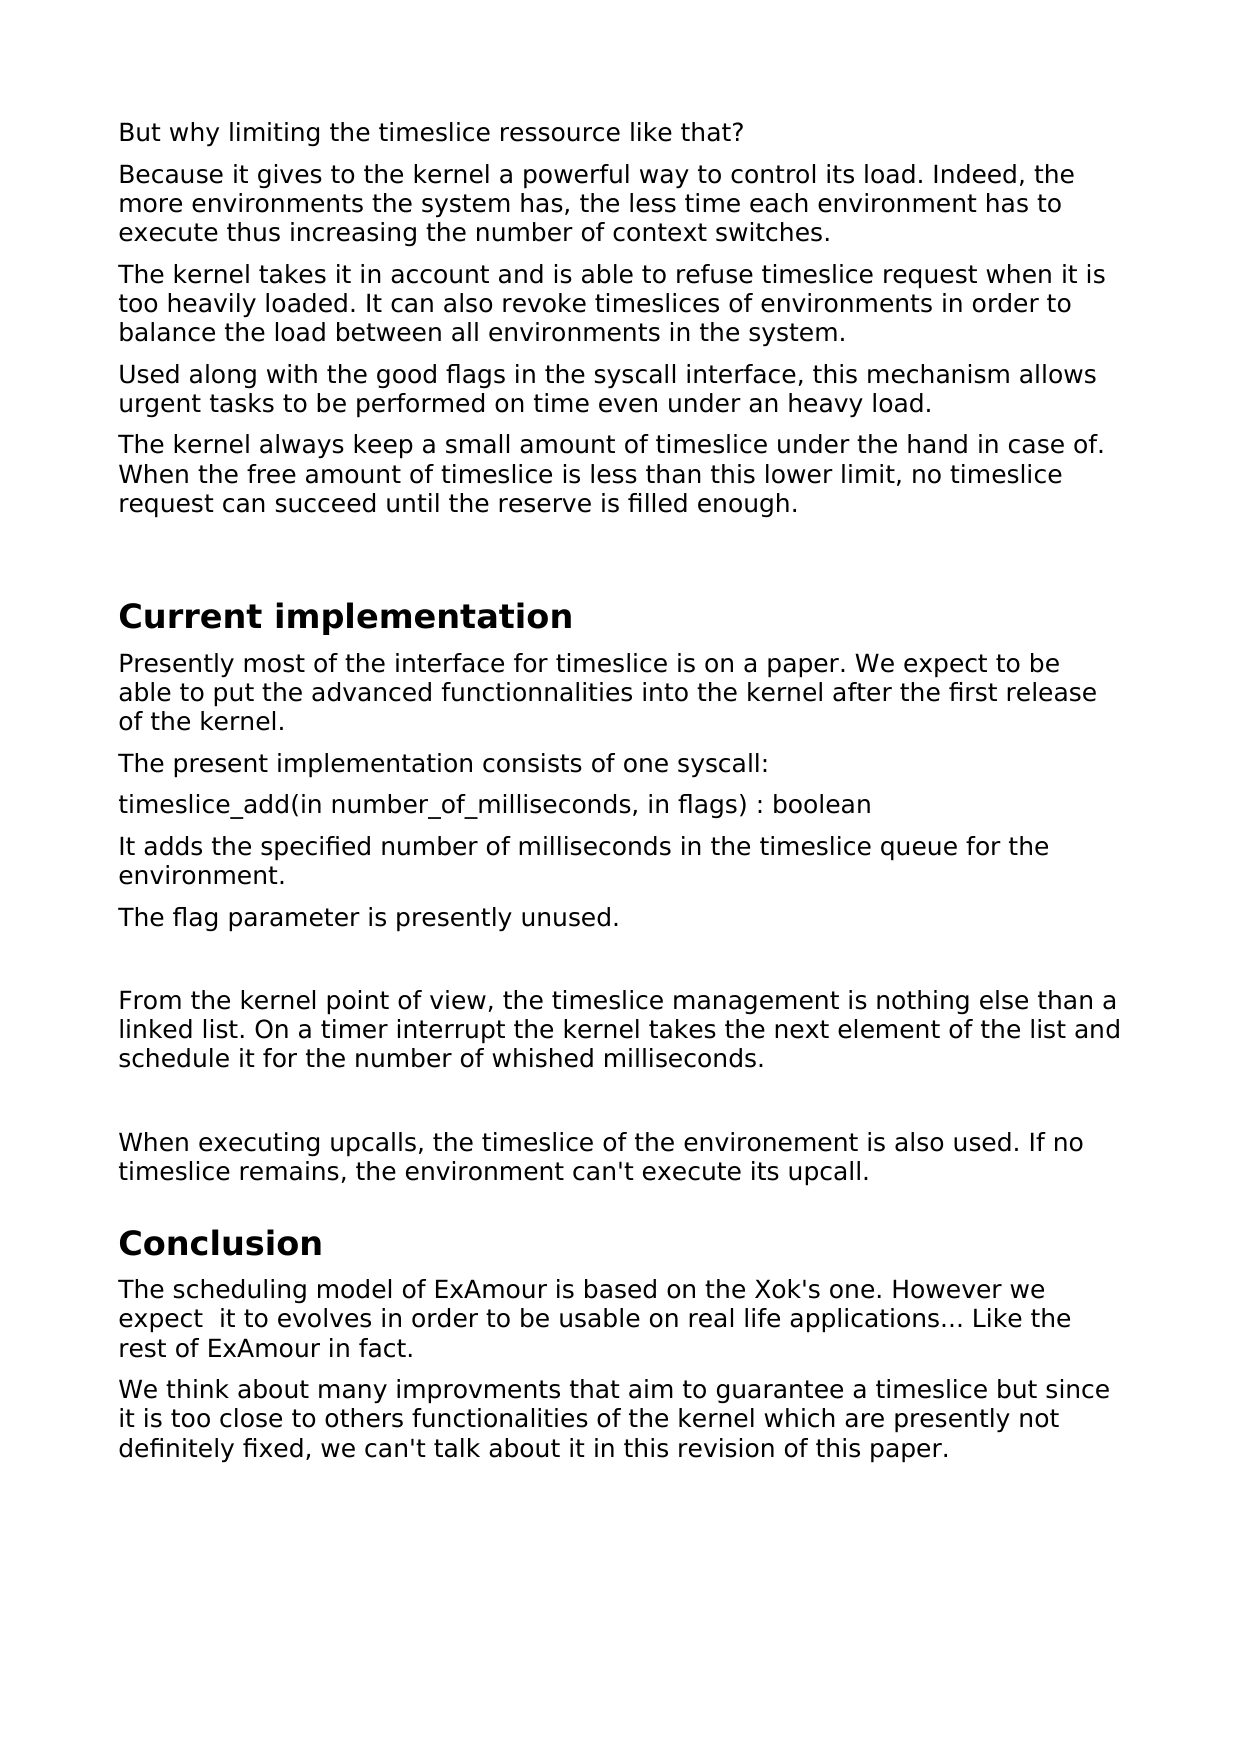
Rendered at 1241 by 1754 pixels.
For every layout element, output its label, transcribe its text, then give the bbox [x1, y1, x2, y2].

text The kernel always keep a small amount of timeslice under the hand in case of. When the free amount of timeslice is less than this lower limit, no timeslice request can succeed until the reserve is filled enough. [118, 431, 1122, 518]
text It adds the specified number of milliseconds in the timeslice queue for the environment. [118, 832, 1122, 891]
subtitle Current implementation [118, 597, 1122, 636]
text Used along with the good flags in the syscall interface, this mechanism allows urgent tasks to be performed on time even under an heavy load. [118, 360, 1122, 418]
text timeslice_add(in number_of_milliseconds, in flags) : boolean [118, 791, 1122, 820]
text But why limiting the timeslice ressource like that? [118, 118, 1122, 147]
text The scheduling model of ExAmour is based on the Xok's one. However we expect it to evolves in order to be usable on real life applications... Like the rest of ExAmour in fact. [118, 1275, 1122, 1363]
text Because it gives to the kernel a powerful way to control its load. Indeed, the more environments the system has, the less time each environment has to execute thus increasing the number of context switches. [118, 160, 1122, 247]
text Presently most of the interface for timeslice is on a paper. We expect to be able to put the advanced functionnalities into the kernel after the first release of the kernel. [118, 649, 1122, 736]
text We think about many improvments that aim to guarantee a timeslice but since it is too close to others functionalities of the kernel which are presently not definitely fixed, we can't talk about it in this revision of this paper. [118, 1375, 1122, 1463]
text The kernel takes it in account and is able to refuse timeslice request when it is too heavily loaded. It can also revoke timeslices of environments in order to balance the load between all environments in the system. [118, 260, 1122, 347]
text From the kernel point of view, the timeslice management is nothing else than a linked list. On a timer interrupt the kernel takes the next element of the list and schedule it for the number of whished milliseconds. [118, 986, 1122, 1074]
subtitle Conclusion [118, 1224, 1122, 1263]
text The present implementation consists of one syscall: [118, 749, 1122, 778]
text The flag parameter is presently unused. [118, 903, 1122, 932]
text When executing upcalls, the timeslice of the environement is also used. If no timeslice remains, the environment can't execute its upcall. [118, 1128, 1122, 1186]
